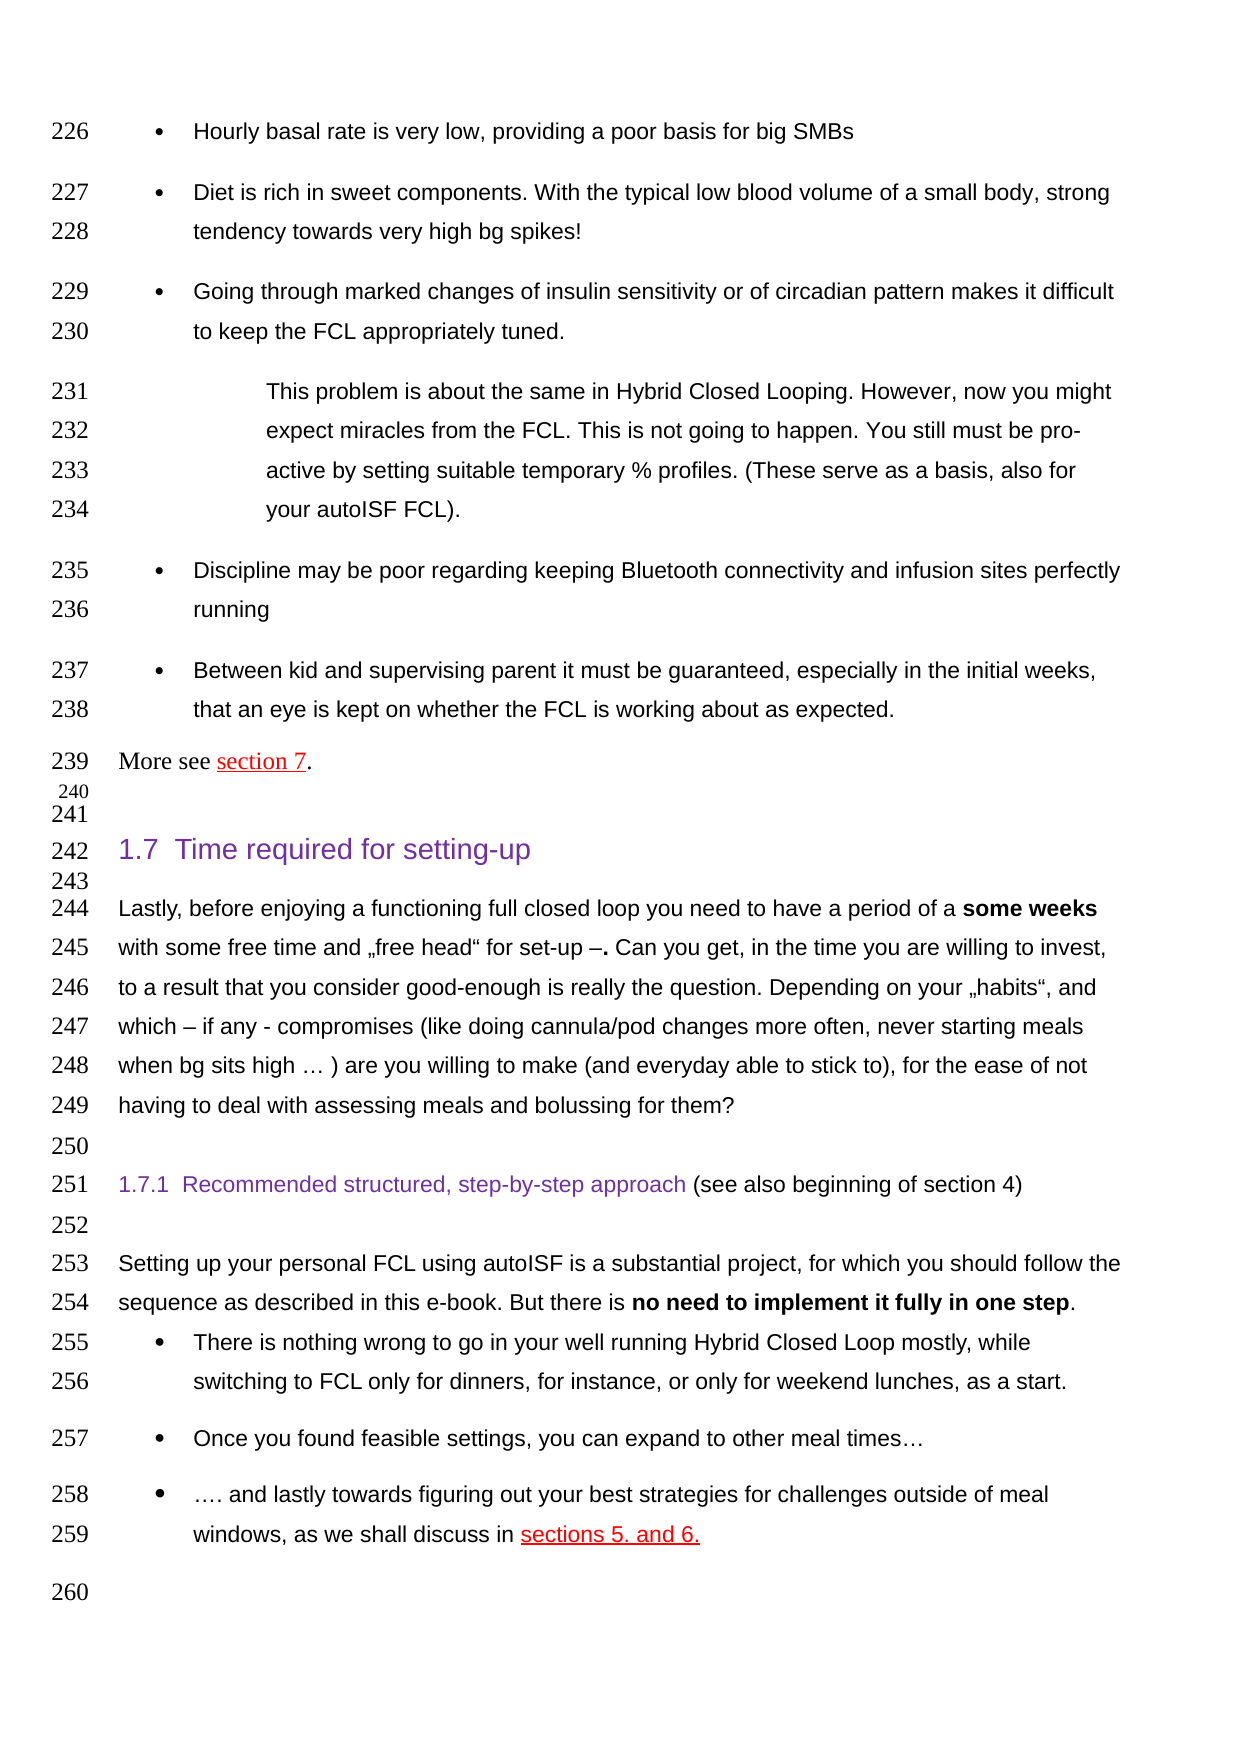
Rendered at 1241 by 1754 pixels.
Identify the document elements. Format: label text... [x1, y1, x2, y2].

text 1.7.1 Recommended structured, step-by-step approach (see also beginning of section 4) [118, 1171, 1122, 1197]
list Diet is rich in sweet components. With the typical low blood volume of a small body, strong tendency towards very high bg spikes! [156, 178, 1122, 244]
text Setting up your personal FCL using autoISF is a substantial project, for which you should follow the sequence as described in this e-book. But there is no need to implement it fully in one step. [118, 1250, 1122, 1316]
list Once you found feasible settings, you can expand to other meal times… [156, 1424, 1122, 1451]
list Hourly basal rate is very low, providing a poor basis for big SMBs [156, 118, 1122, 144]
text Lastly, before enjoying a functioning full closed loop you need to have a period of a some weeks with some free time and „free head“ for set-up –. Can you get, in the time you are willing to invest, to a result that you consider good-enough is really the question. Depending on your „habits“, and which – if any - compromises (like doing cannula/pod changes more often, never starting meals when bg sits high … ) are you willing to make (and everyday able to stick to), for the ease of not having to deal with assessing meals and bolussing for them? [118, 894, 1122, 1118]
text More see section 7. [118, 746, 1122, 775]
list Going through marked changes of insulin sensitivity or of circadian pattern makes it difficult to keep the FCL appropriately tuned. [156, 278, 1122, 344]
text This problem is about the same in Hybrid Closed Looping. However, now you might expect miracles from the FCL. This is not going to happen. You still must be pro-active by setting suitable temporary % profiles. (These serve as a basis, also for your autoISF FCL). [266, 378, 1122, 523]
list Between kid and supervising parent it must be guaranteed, especially in the initial weeks, that an eye is kept on whether the FCL is working about as expected. [156, 657, 1122, 722]
text 1.7 Time required for setting-up [118, 832, 1122, 866]
list …. and lastly towards figuring out your best strategies for challenges outside of meal windows, as we shall discuss in sections 5. and 6. [156, 1481, 1122, 1547]
list Discipline may be poor regarding keeping Bluetooth connectivity and infusion sites perfectly running [156, 557, 1122, 623]
list There is nothing wrong to go in your well running Hybrid Closed Loop mostly, while switching to FCL only for dinners, for instance, or only for weekend lunches, as a start. [156, 1329, 1122, 1395]
